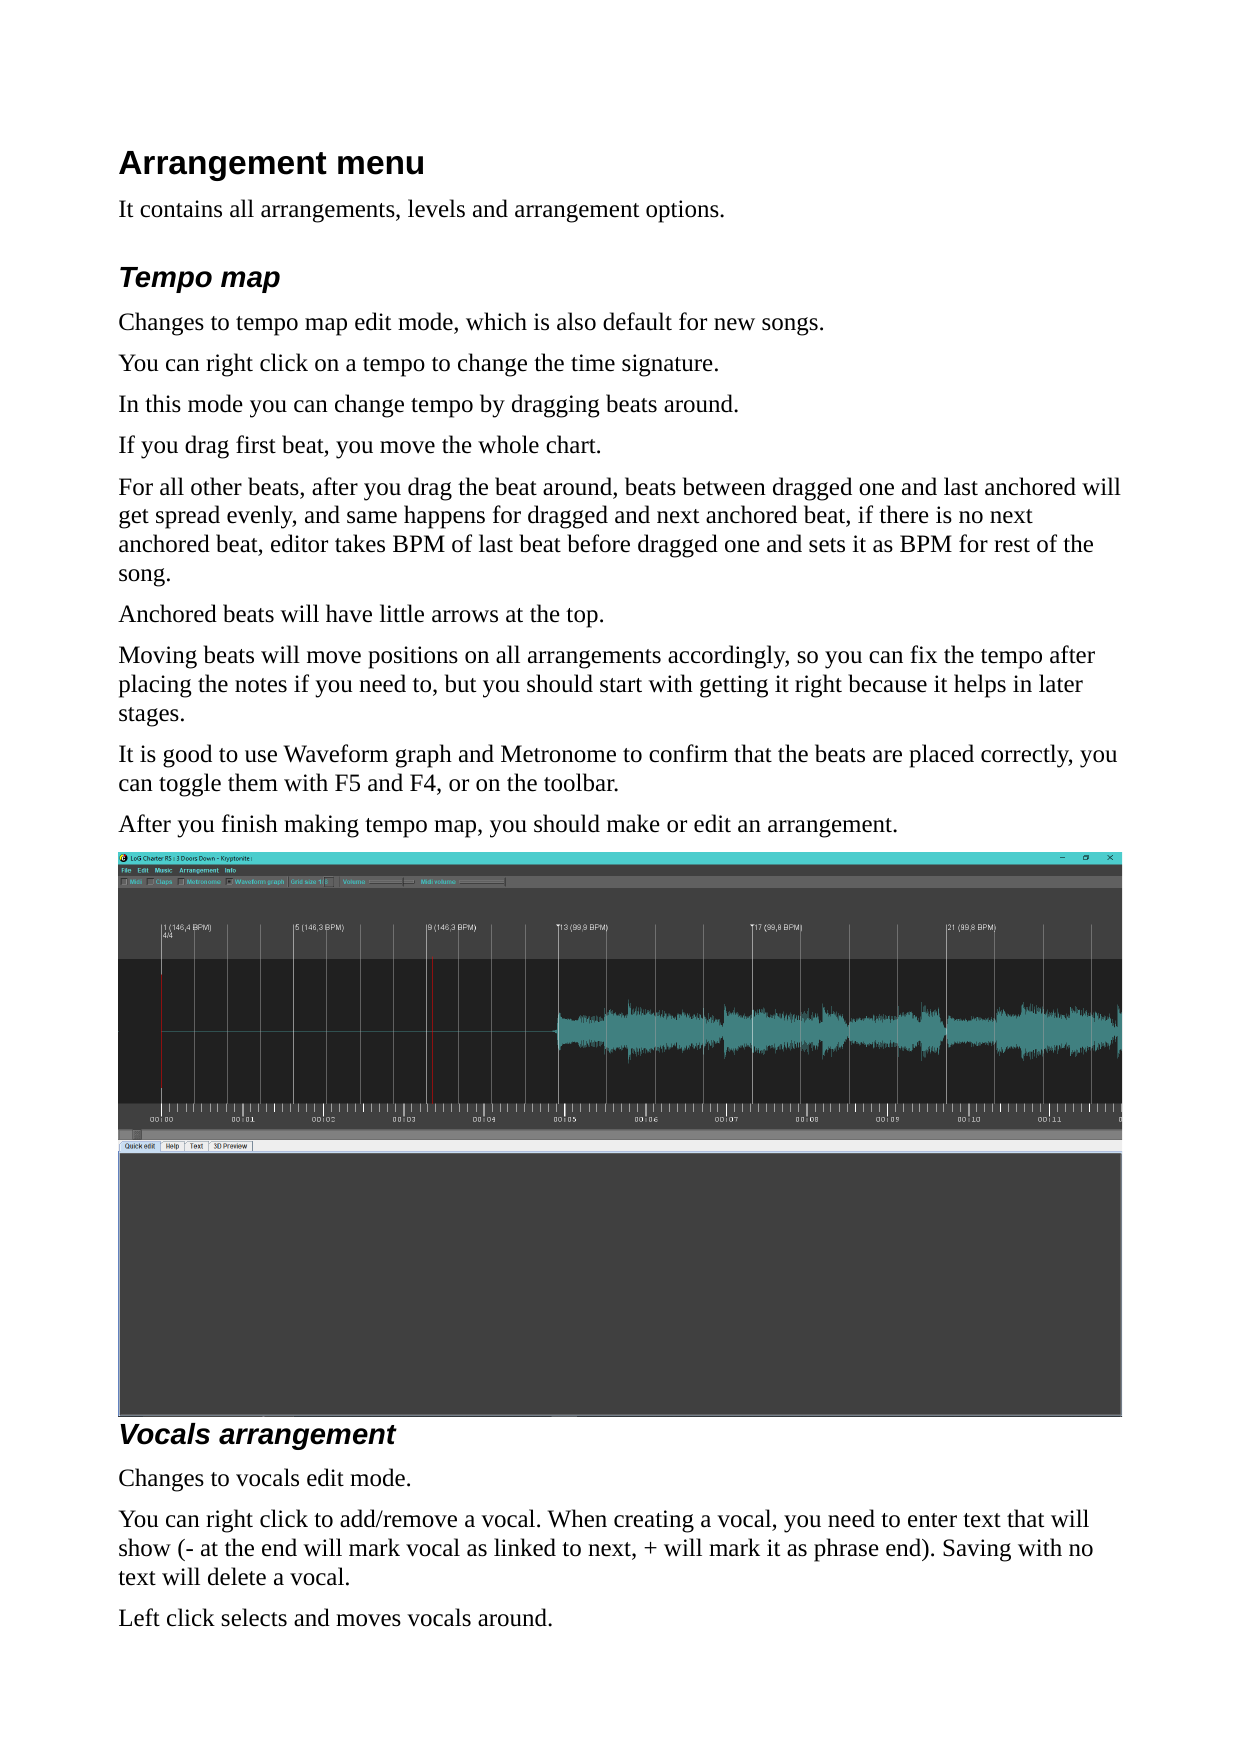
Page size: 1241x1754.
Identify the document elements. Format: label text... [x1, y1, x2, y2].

text It contains all arrangements, levels and arrangement options. [118, 194, 1122, 223]
text Left click selects and moves vocals around. [118, 1603, 1122, 1632]
picture [118, 852, 1123, 1417]
text You can right click to add/remove a vocal. When creating a vocal, you need to enter text that will show (- at the end will mark vocal as linked to next, + will mark it as phrase end). Saving with no text will delete a vocal. [118, 1504, 1122, 1591]
text It is good to use Waveform graph and Metronome to confirm that the beats are placed correctly, you can toggle them with F5 and F4, or on the toolbar. [118, 739, 1122, 797]
text If you drag first beat, you move the whole chart. [118, 430, 1122, 459]
subtitle Tempo map [118, 261, 1122, 294]
text Changes to vocals edit mode. [118, 1463, 1122, 1492]
text Anchored beats will have little arrows at the top. [118, 599, 1122, 628]
text Moving beats will move positions on all arrangements accordingly, so you can fix the tempo after placing the notes if you need to, but you should start with getting it right because it helps in later stages. [118, 640, 1122, 727]
text In this mode you can change tempo by dragging beats around. [118, 389, 1122, 418]
text For all other beats, after you drag the beat around, beats between dragged one and last anchored will get spread evenly, and same happens for dragged and next anchored beat, if there is no next anchored beat, editor takes BPM of last beat before dragged one and sets it as BPM for rest of the song. [118, 472, 1122, 587]
text After you finish making tempo map, you should make or edit an arrangement. [118, 809, 1122, 838]
subtitle Vocals arrangement [118, 1417, 1122, 1451]
subtitle Arrangement menu [118, 143, 1122, 182]
text Changes to tempo map edit mode, which is also default for new songs. [118, 307, 1122, 335]
text You can right click on a tempo to change the time signature. [118, 348, 1122, 377]
